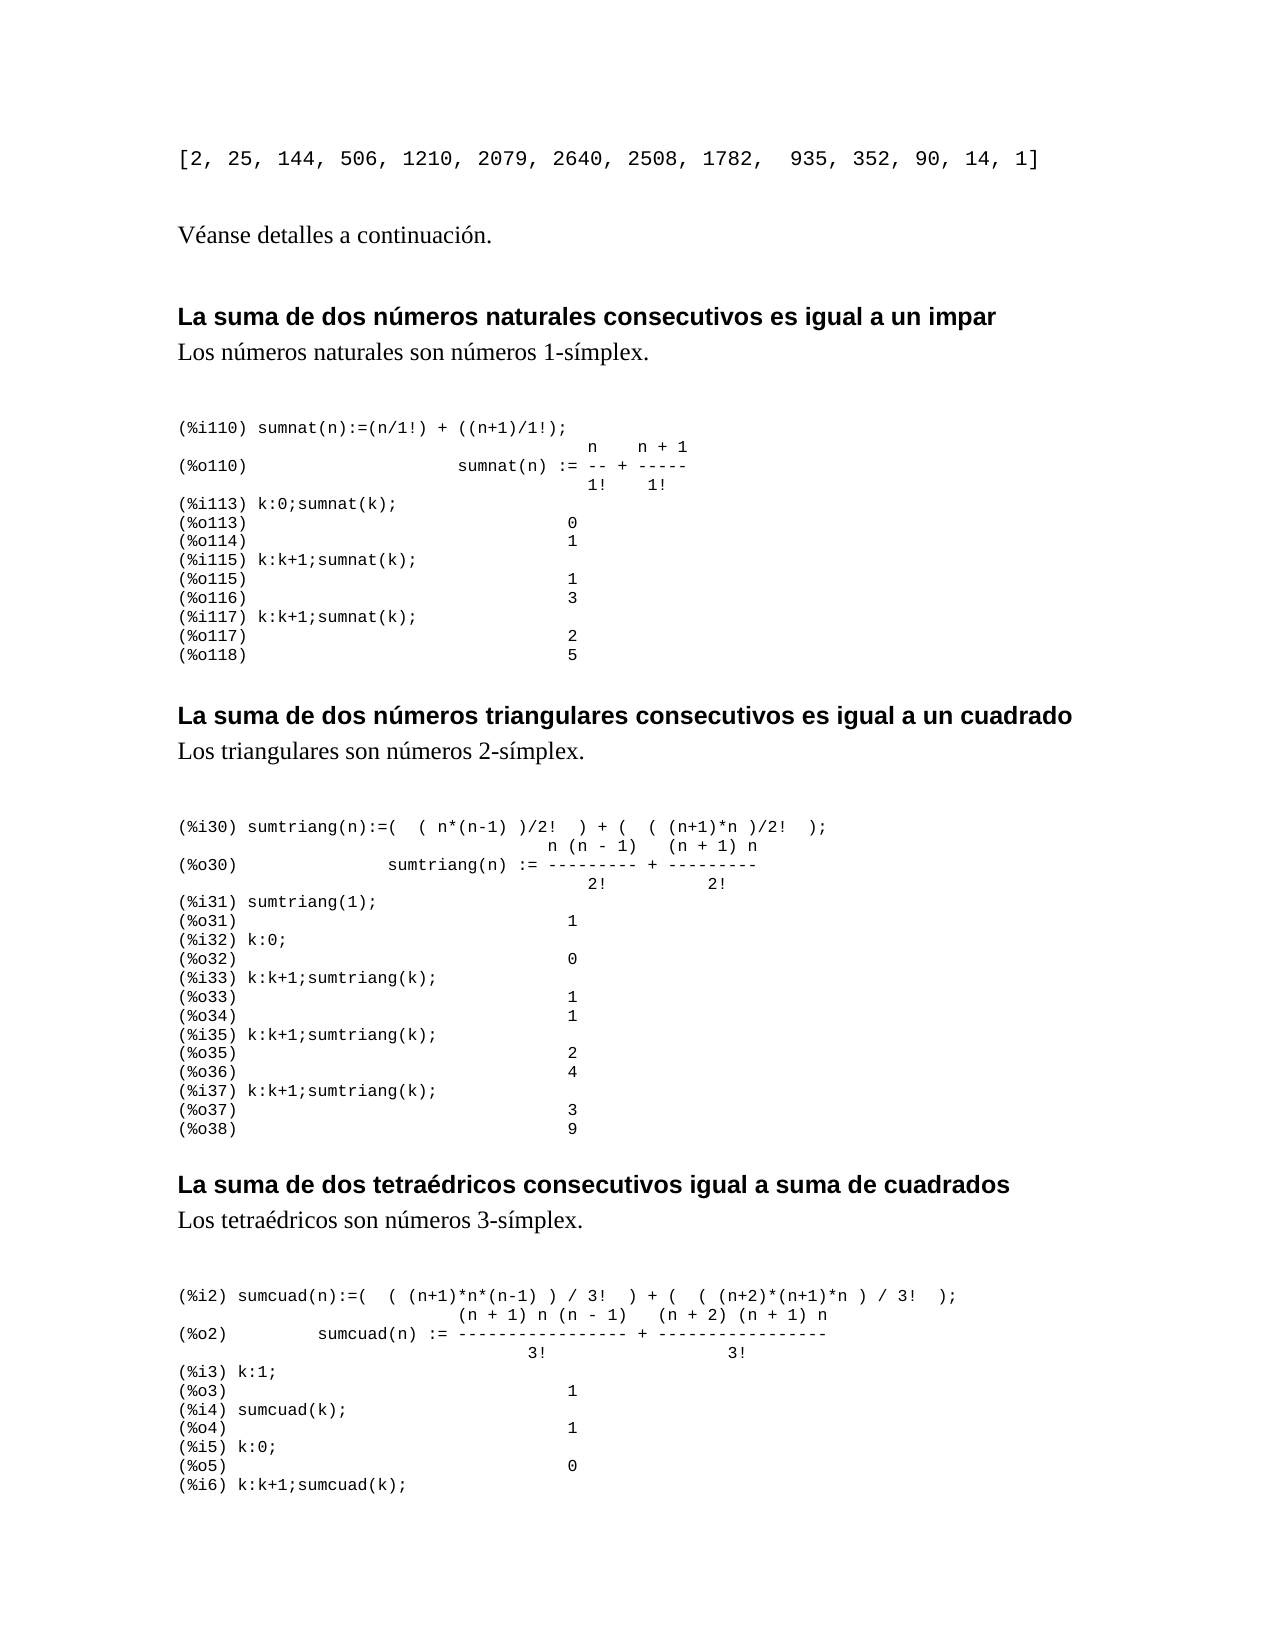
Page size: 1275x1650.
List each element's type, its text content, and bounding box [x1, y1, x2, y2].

text (%o36) 4 [177, 1064, 1098, 1083]
text (%i117) k:k+1;sumnat(k); [177, 608, 1098, 627]
text Los triangulares son números 2-símplex. [177, 736, 1098, 765]
text (%o116) 3 [177, 589, 1098, 608]
subtitle La suma de dos números naturales consecutivos es igual a un impar [177, 302, 1098, 331]
text (%o33) 1 [177, 988, 1098, 1007]
text Los números naturales son números 1-símplex. [177, 337, 1098, 366]
text 2! 2! [177, 875, 1098, 894]
text (%i2) sumcuad(n):=( ( (n+1)*n*(n-1) ) / 3! ) + ( ( (n+2)*(n+1)*n ) / 3! ); [177, 1288, 1098, 1307]
text (%o110) sumnat(n) := -- + ----- [177, 458, 1098, 476]
subtitle La suma de dos tetraédricos consecutivos igual a suma de cuadrados [177, 1171, 1098, 1199]
text (%o115) 1 [177, 571, 1098, 589]
text (%i32) k:0; [177, 932, 1098, 951]
text (%i30) sumtriang(n):=( ( n*(n-1) )/2! ) + ( ( (n+1)*n )/2! ); [177, 819, 1098, 837]
text (%i31) sumtriang(1); [177, 894, 1098, 913]
text (%o37) 3 [177, 1101, 1098, 1120]
text n n + 1 [177, 439, 1098, 458]
text (%i5) k:0; [177, 1439, 1098, 1458]
text [2, 25, 144, 506, 1210, 2079, 2640, 2508, 1782, 935, 352, 90, 14, 1] [177, 148, 1098, 171]
text (%o2) sumcuad(n) := ----------------- + ----------------- [177, 1326, 1098, 1344]
text 1! 1! [177, 476, 1098, 495]
text (%o38) 9 [177, 1120, 1098, 1139]
text (%o34) 1 [177, 1007, 1098, 1026]
text (%o117) 2 [177, 627, 1098, 646]
text (%i37) k:k+1;sumtriang(k); [177, 1083, 1098, 1101]
text (%o3) 1 [177, 1382, 1098, 1401]
text 3! 3! [177, 1344, 1098, 1363]
text (%i113) k:0;sumnat(k); [177, 495, 1098, 514]
text (%i4) sumcuad(k); [177, 1401, 1098, 1420]
text (%o5) 0 [177, 1458, 1098, 1477]
text (n + 1) n (n - 1) (n + 2) (n + 1) n [177, 1307, 1098, 1326]
text Véanse detalles a continuación. [177, 220, 1098, 249]
text (%i35) k:k+1;sumtriang(k); [177, 1026, 1098, 1045]
text n (n - 1) (n + 1) n [177, 837, 1098, 856]
text Los tetraédricos son números 3-símplex. [177, 1206, 1098, 1234]
text (%o114) 1 [177, 533, 1098, 552]
text (%o31) 1 [177, 913, 1098, 932]
text (%i6) k:k+1;sumcuad(k); [177, 1477, 1098, 1495]
text (%i110) sumnat(n):=(n/1!) + ((n+1)/1!); [177, 420, 1098, 439]
text (%i3) k:1; [177, 1363, 1098, 1382]
text (%i33) k:k+1;sumtriang(k); [177, 969, 1098, 988]
text (%o113) 0 [177, 514, 1098, 533]
subtitle La suma de dos números triangulares consecutivos es igual a un cuadrado [177, 701, 1098, 730]
text (%o35) 2 [177, 1045, 1098, 1064]
text (%i115) k:k+1;sumnat(k); [177, 552, 1098, 571]
text (%o30) sumtriang(n) := --------- + --------- [177, 856, 1098, 875]
text (%o4) 1 [177, 1420, 1098, 1439]
text (%o32) 0 [177, 951, 1098, 969]
text (%o118) 5 [177, 646, 1098, 665]
